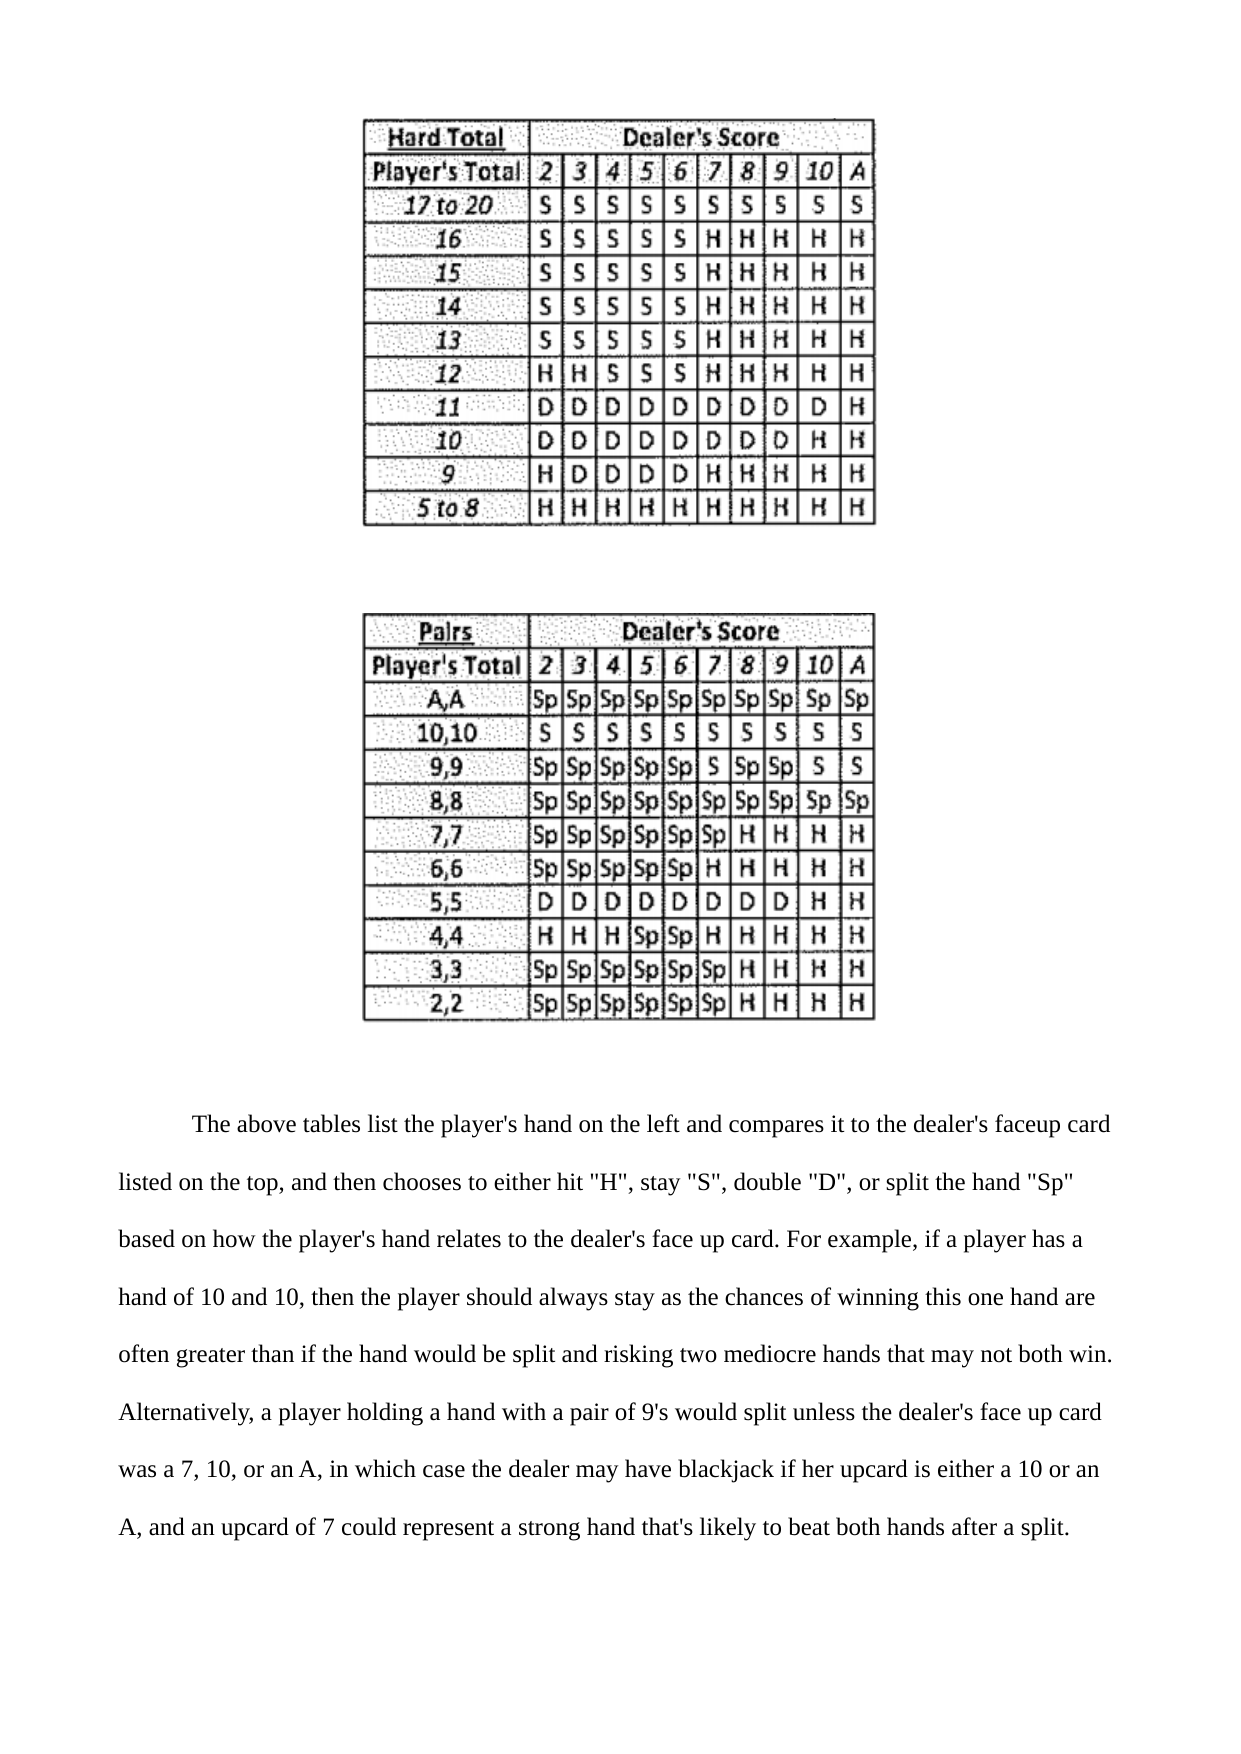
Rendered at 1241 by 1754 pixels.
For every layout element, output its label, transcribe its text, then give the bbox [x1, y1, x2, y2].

text The above tables list the player's hand on the left and compares it to the dealer's faceup card listed on the top, and then chooses to either hit "H", stay "S", double "D", or split the hand "Sp" based on how the player's hand relates to the dealer's face up card. For example, if a player has a hand of 10 and 10, then the player should always stay as the chances of winning this one hand are often greater than if the hand would be split and risking two mediocre hands that may not both win. Alternatively, a player holding a hand with a pair of 9's would split unless the dealer's face up card was a 7, 10, or an A, in which case the dealer may have blackjack if her upcard is either a 10 or an A, and an upcard of 7 could represent a strong hand that's likely to beat both hands after a split. [118, 1109, 1122, 1541]
picture [362, 118, 878, 528]
picture [361, 613, 879, 1024]
